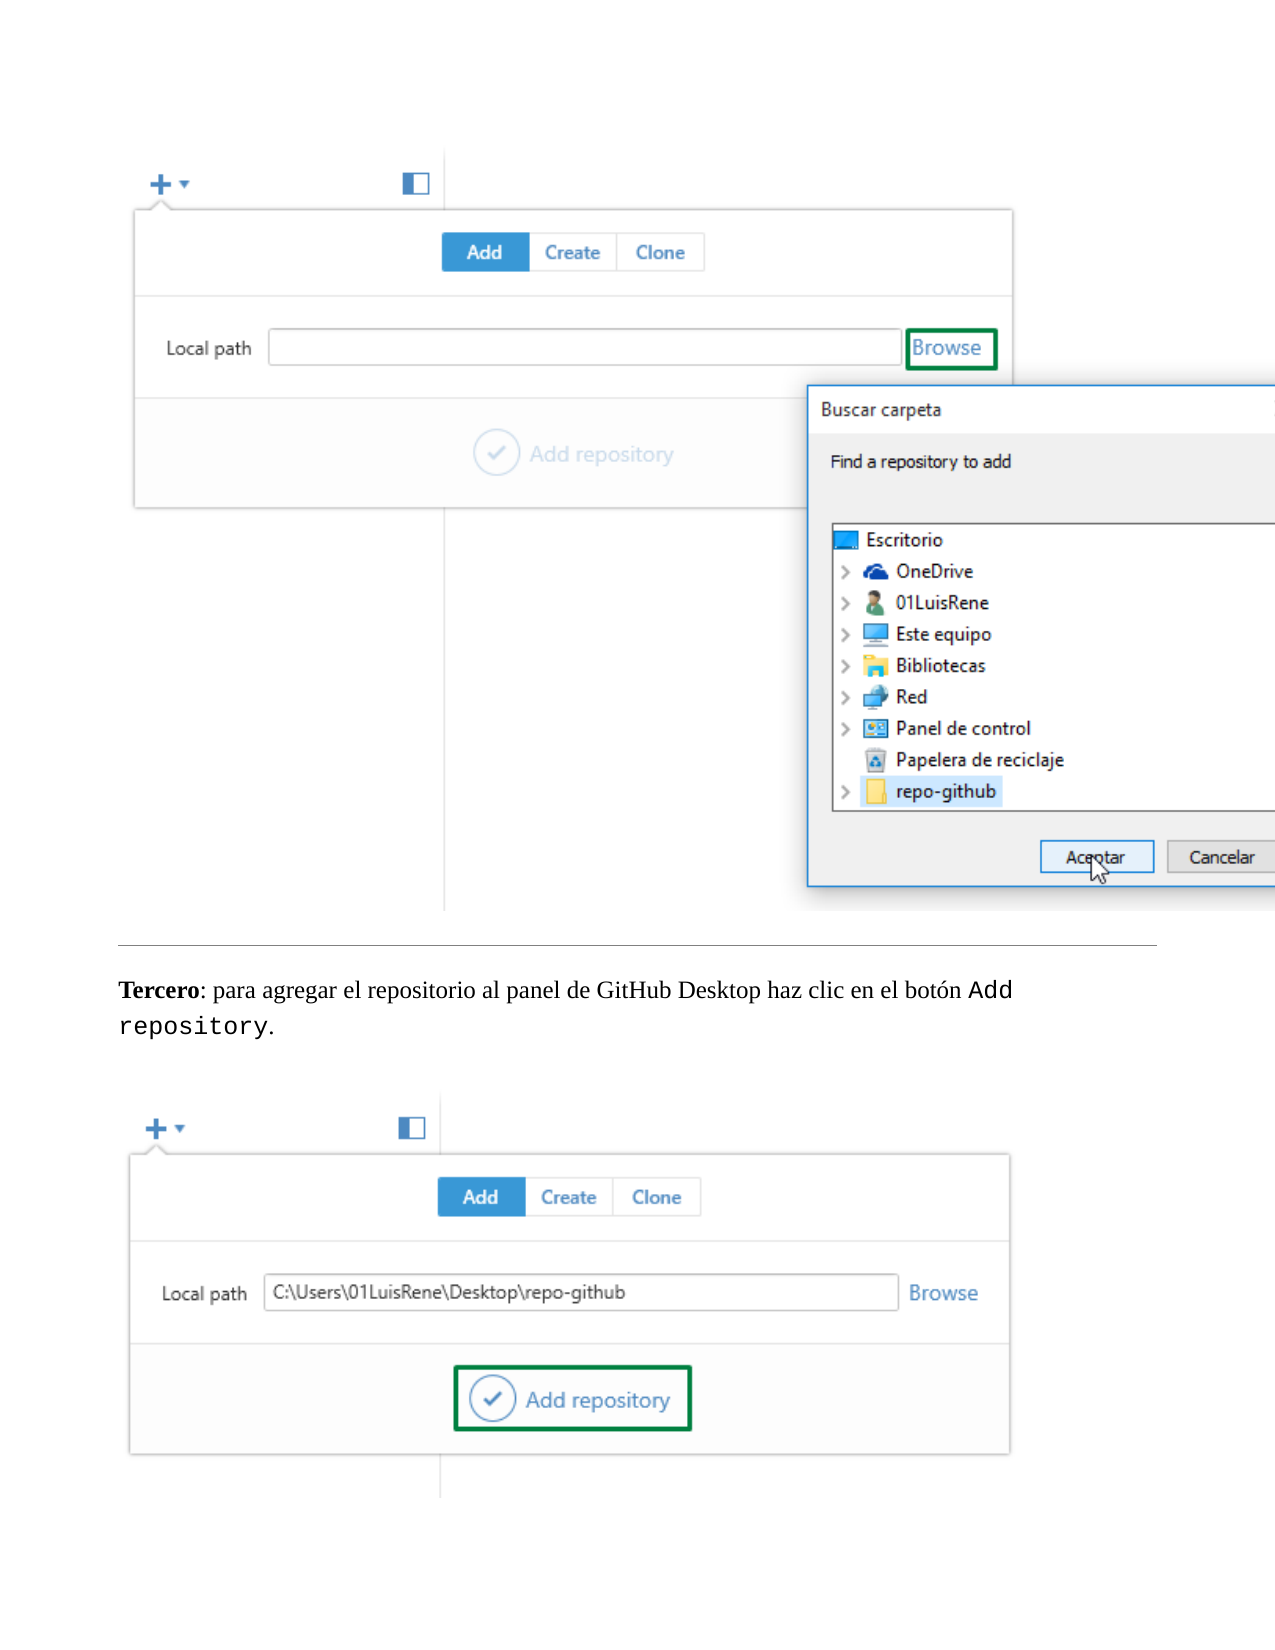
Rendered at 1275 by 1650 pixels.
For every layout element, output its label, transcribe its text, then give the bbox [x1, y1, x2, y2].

text Tercero: para agregar el repositorio al panel de GitHub Desktop haz clic en el botón Add repository. [118, 975, 1157, 1042]
picture [118, 118, 1275, 911]
picture [118, 1063, 1047, 1498]
